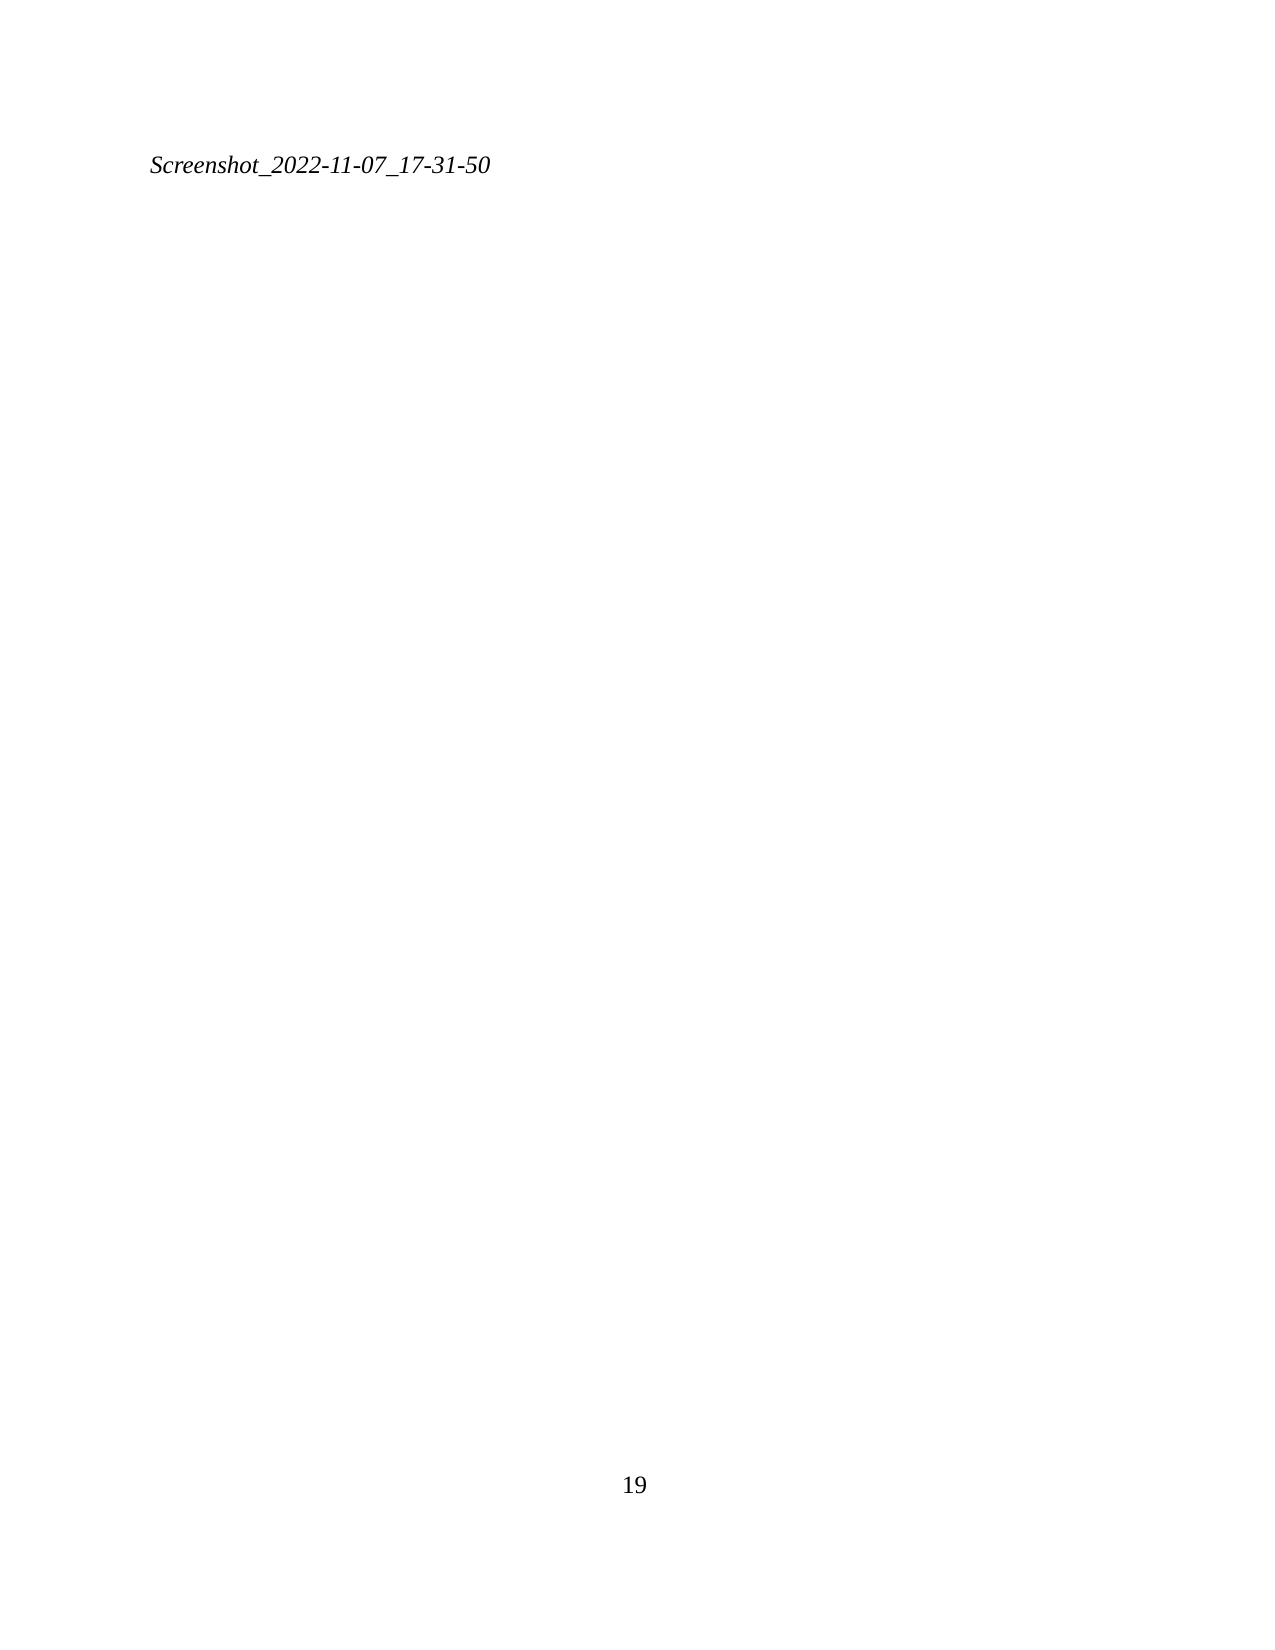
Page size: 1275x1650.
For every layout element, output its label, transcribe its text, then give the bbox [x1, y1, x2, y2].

text Screenshot_2022-11-07_17-31-50 [150, 150, 1125, 179]
